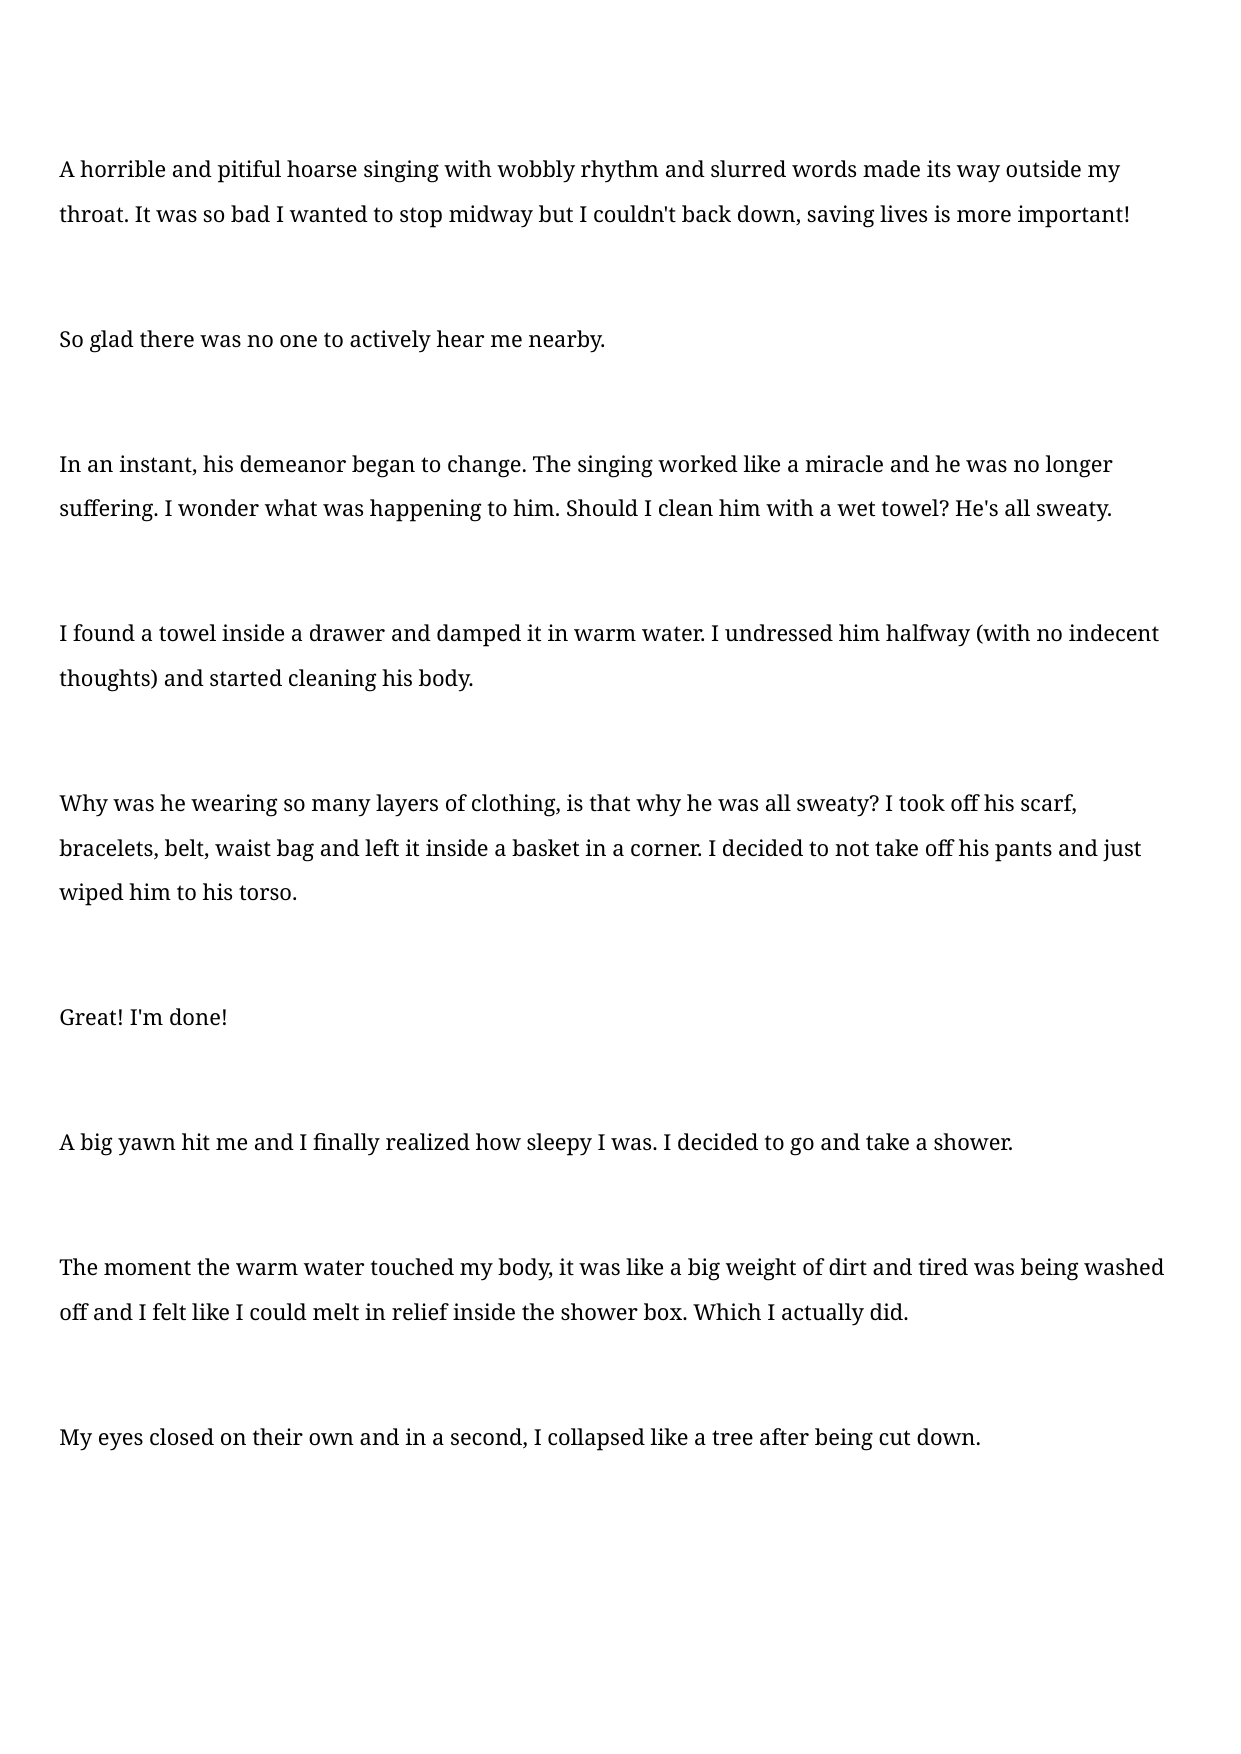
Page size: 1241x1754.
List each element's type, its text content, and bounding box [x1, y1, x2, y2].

text Why was he wearing so many layers of clothing, is that why he was all sweaty? I took off his scarf, bracelets, belt, waist bag and left it inside a basket in a corner. I decided to not take off his pants and just wiped him to his torso. [59, 788, 1181, 907]
text In an instant, his demeanor began to change. The singing worked like a miracle and he was no longer suffering. I wonder what was happening to him. Should I clean him with a wet towel? He's all sweaty. [59, 449, 1181, 523]
text A horrible and pitiful hoarse singing with wobbly rhythm and slurred words made its way outside my throat. It was so bad I wanted to stop midway but I couldn't back down, saving lives is more important! [59, 154, 1181, 229]
text The moment the warm water touched my body, it was like a big weight of dirt and tired was being washed off and I felt like I could melt in relief inside the shower box. Which I actually did. [59, 1252, 1181, 1326]
text So glad there was no one to actively hear me nearby. [59, 324, 1181, 353]
text My eyes closed on their own and in a second, I collapsed like a tree after being cut down. [59, 1421, 1181, 1451]
text Great! I'm done! [59, 1002, 1181, 1032]
text A big yawn hit me and I finally realized how sleepy I was. I decided to go and take a shower. [59, 1127, 1181, 1157]
text I found a towel inside a drawer and damped it in warm water. I undressed him halfway (with no indecent thoughts) and started cleaning his body. [59, 618, 1181, 693]
